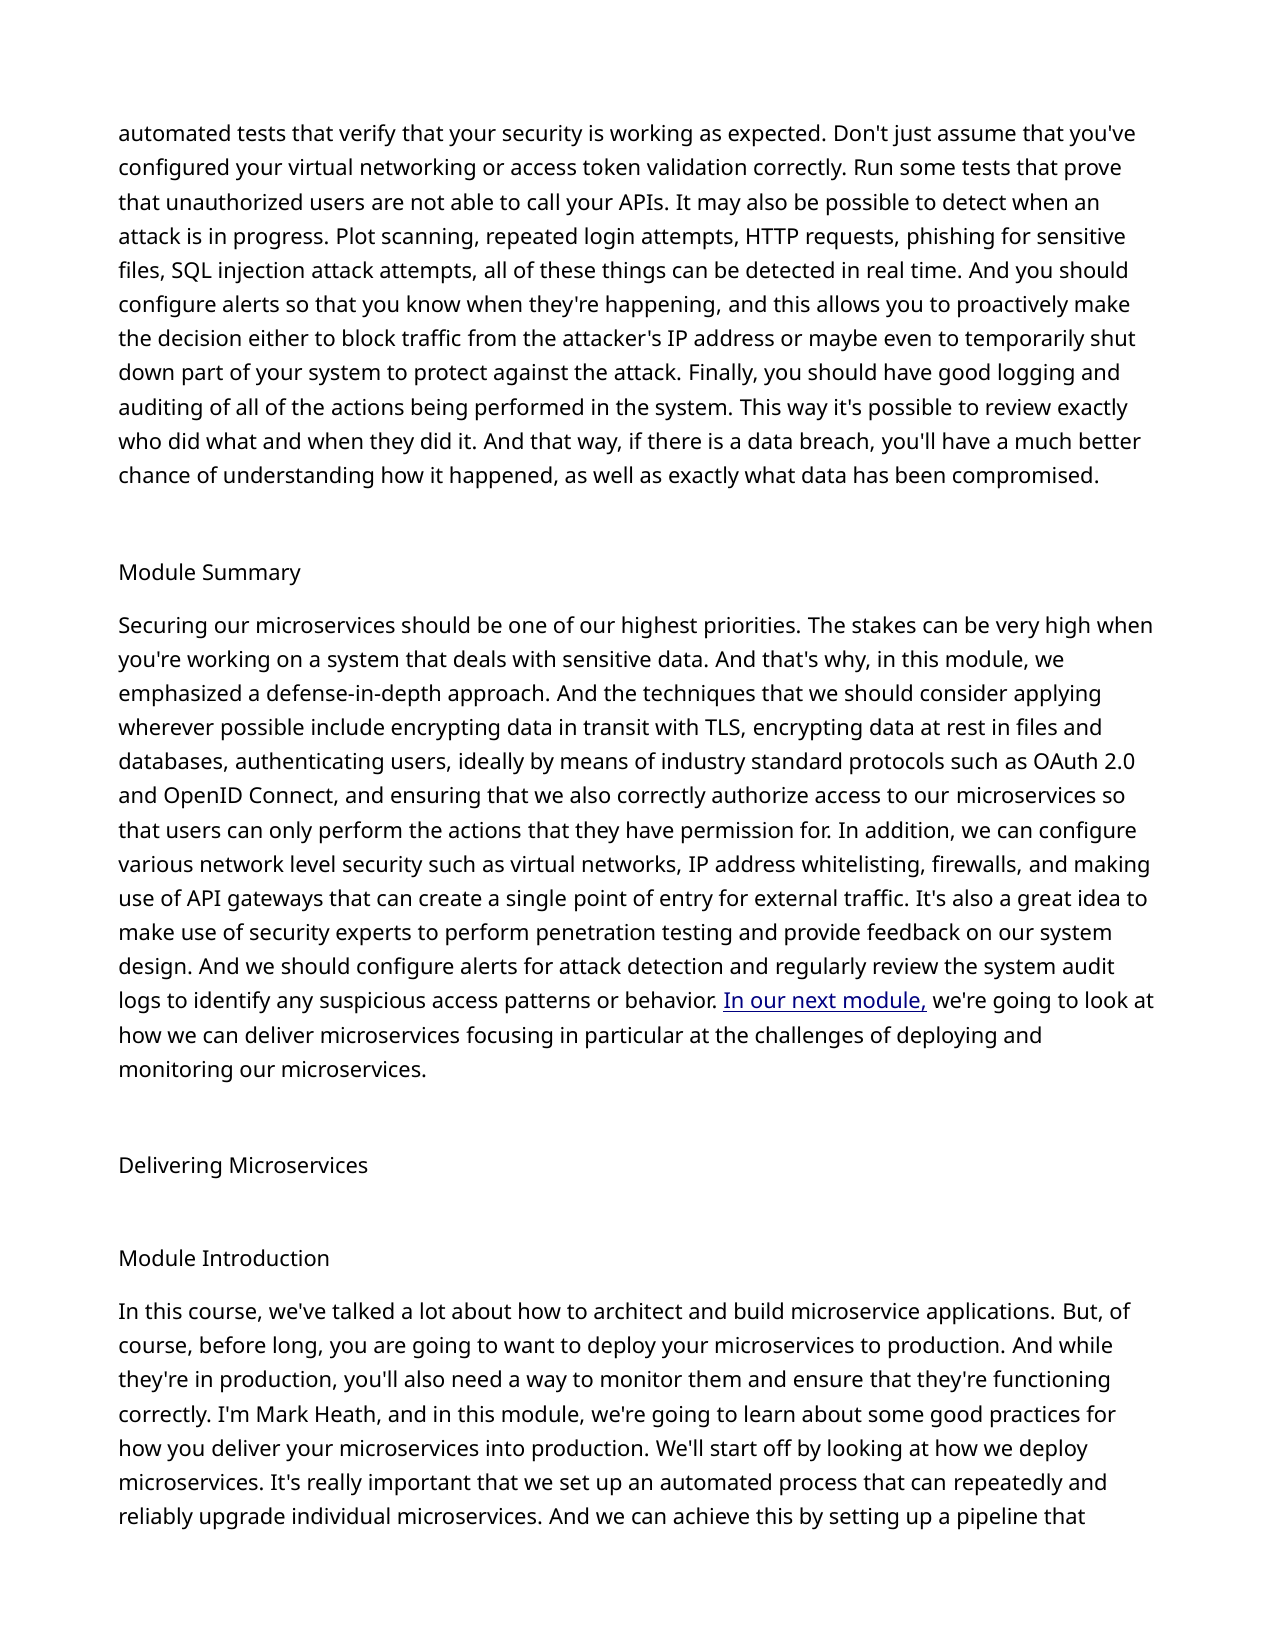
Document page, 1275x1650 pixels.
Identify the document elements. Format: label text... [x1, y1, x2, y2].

subtitle Module Summary [118, 556, 1157, 586]
subtitle Delivering Microservices [118, 1151, 1157, 1180]
text Securing our microservices should be one of our highest priorities. The stakes can be very high when you're working on a system that deals with sensitive data. And that's why, in this module, we emphasized a defense-in-depth approach. And the techniques that we should consider applying wherever possible include encrypting data in transit with TLS, encrypting data at rest in files and databases, authenticating users, ideally by means of industry standard protocols such as OAuth 2.0 and OpenID Connect, and ensuring that we also correctly authorize access to our microservices so that users can only perform the actions that they have permission for. In addition, we can configure various network level security such as virtual networks, IP address whitelisting, firewalls, and making use of API gateways that can create a single point of entry for external traffic. It's also a great idea to make use of security experts to perform penetration testing and provide feedback on our system design. And we should configure alerts for attack detection and regularly review the system audit logs to identify any suspicious access patterns or behavior. In our next module, we're going to look at how we can deliver microservices focusing in particular at the challenges of deploying and monitoring our microservices. [118, 610, 1157, 1084]
subtitle Module Introduction [118, 1243, 1157, 1273]
text In this course, we've talked a lot about how to architect and build microservice applications. But, of course, before long, you are going to want to deploy your microservices to production. And while they're in production, you'll also need a way to monitor them and ensure that they're functioning correctly. I'm Mark Heath, and in this module, we're going to learn about some good practices for how you deliver your microservices into production. We'll start off by looking at how we deploy microservices. It's really important that we set up an automated process that can repeatedly and reliably upgrade individual microservices. And we can achieve this by setting up a pipeline that [118, 1296, 1157, 1531]
text automated tests that verify that your security is working as expected. Don't just assume that you've configured your virtual networking or access token validation correctly. Run some tests that prove that unauthorized users are not able to call your APIs. It may also be possible to detect when an attack is in progress. Plot scanning, repeated login attempts, HTTP requests, phishing for sensitive files, SQL injection attack attempts, all of these things can be detected in real time. And you should configure alerts so that you know when they're happening, and this allows you to proactively make the decision either to block traffic from the attacker's IP address or maybe even to temporarily shut down part of your system to protect against the attack. Finally, you should have good logging and auditing of all of the actions being performed in the system. This way it's possible to review exactly who did what and when they did it. And that way, if there is a data breach, you'll have a much better chance of understanding how it happened, as well as exactly what data has been compromised. [118, 118, 1157, 489]
